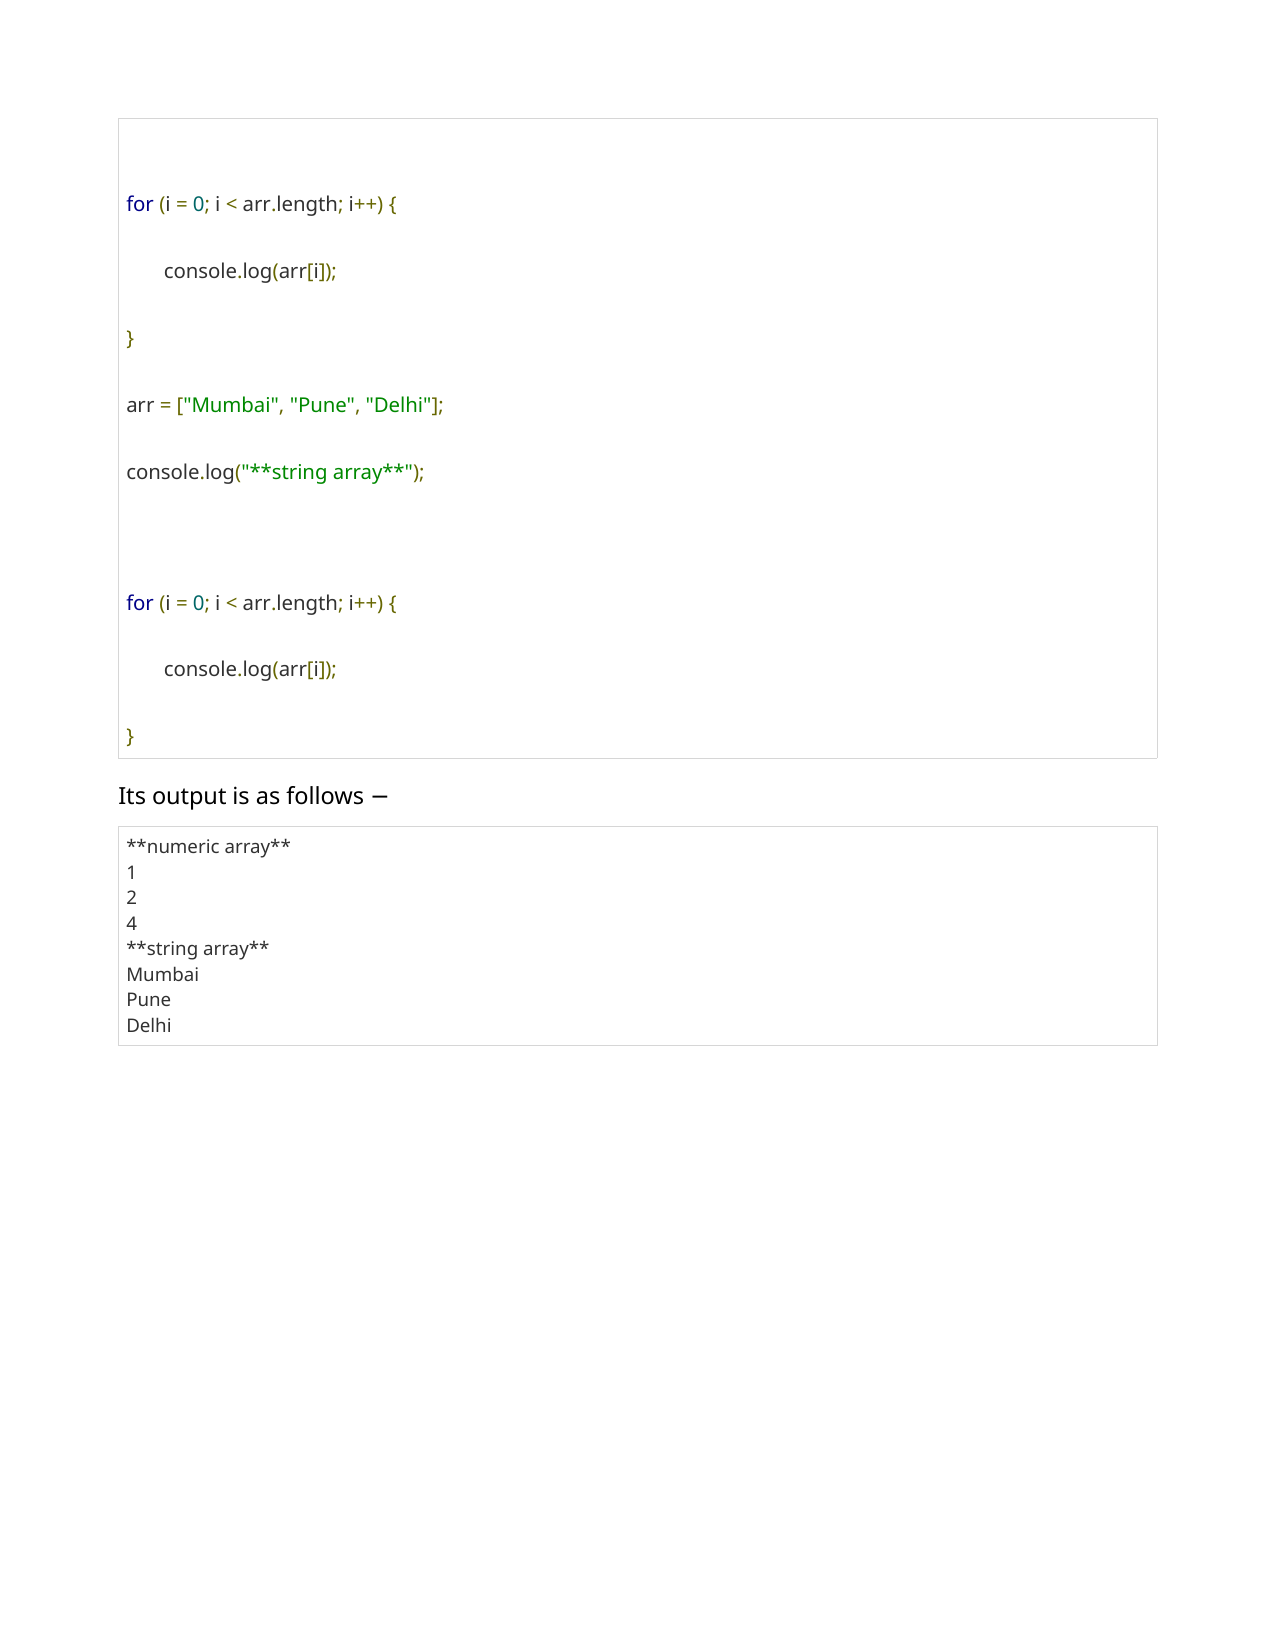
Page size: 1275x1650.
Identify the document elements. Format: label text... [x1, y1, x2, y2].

text console.log(arr[i]); [119, 647, 1157, 683]
text for (i = 0; i < arr.length; i++) { [119, 182, 1157, 218]
text 1 [119, 851, 1157, 877]
text console.log(arr[i]); [119, 249, 1157, 285]
text } [119, 316, 1157, 352]
text **string array** [119, 928, 1157, 953]
text Delhi [119, 1004, 1157, 1045]
text for (i = 0; i < arr.length; i++) { [119, 580, 1157, 616]
text } [119, 714, 1157, 758]
text 4 [119, 902, 1157, 928]
text console.log("**string array**"); [119, 449, 1157, 485]
text Pune [119, 979, 1157, 1004]
text arr = ["Mumbai", "Pune", "Delhi"]; [119, 383, 1157, 418]
text **numeric array** [119, 827, 1157, 851]
text Mumbai [119, 953, 1157, 979]
text Its output is as follows − [118, 773, 1157, 811]
text 2 [119, 877, 1157, 902]
